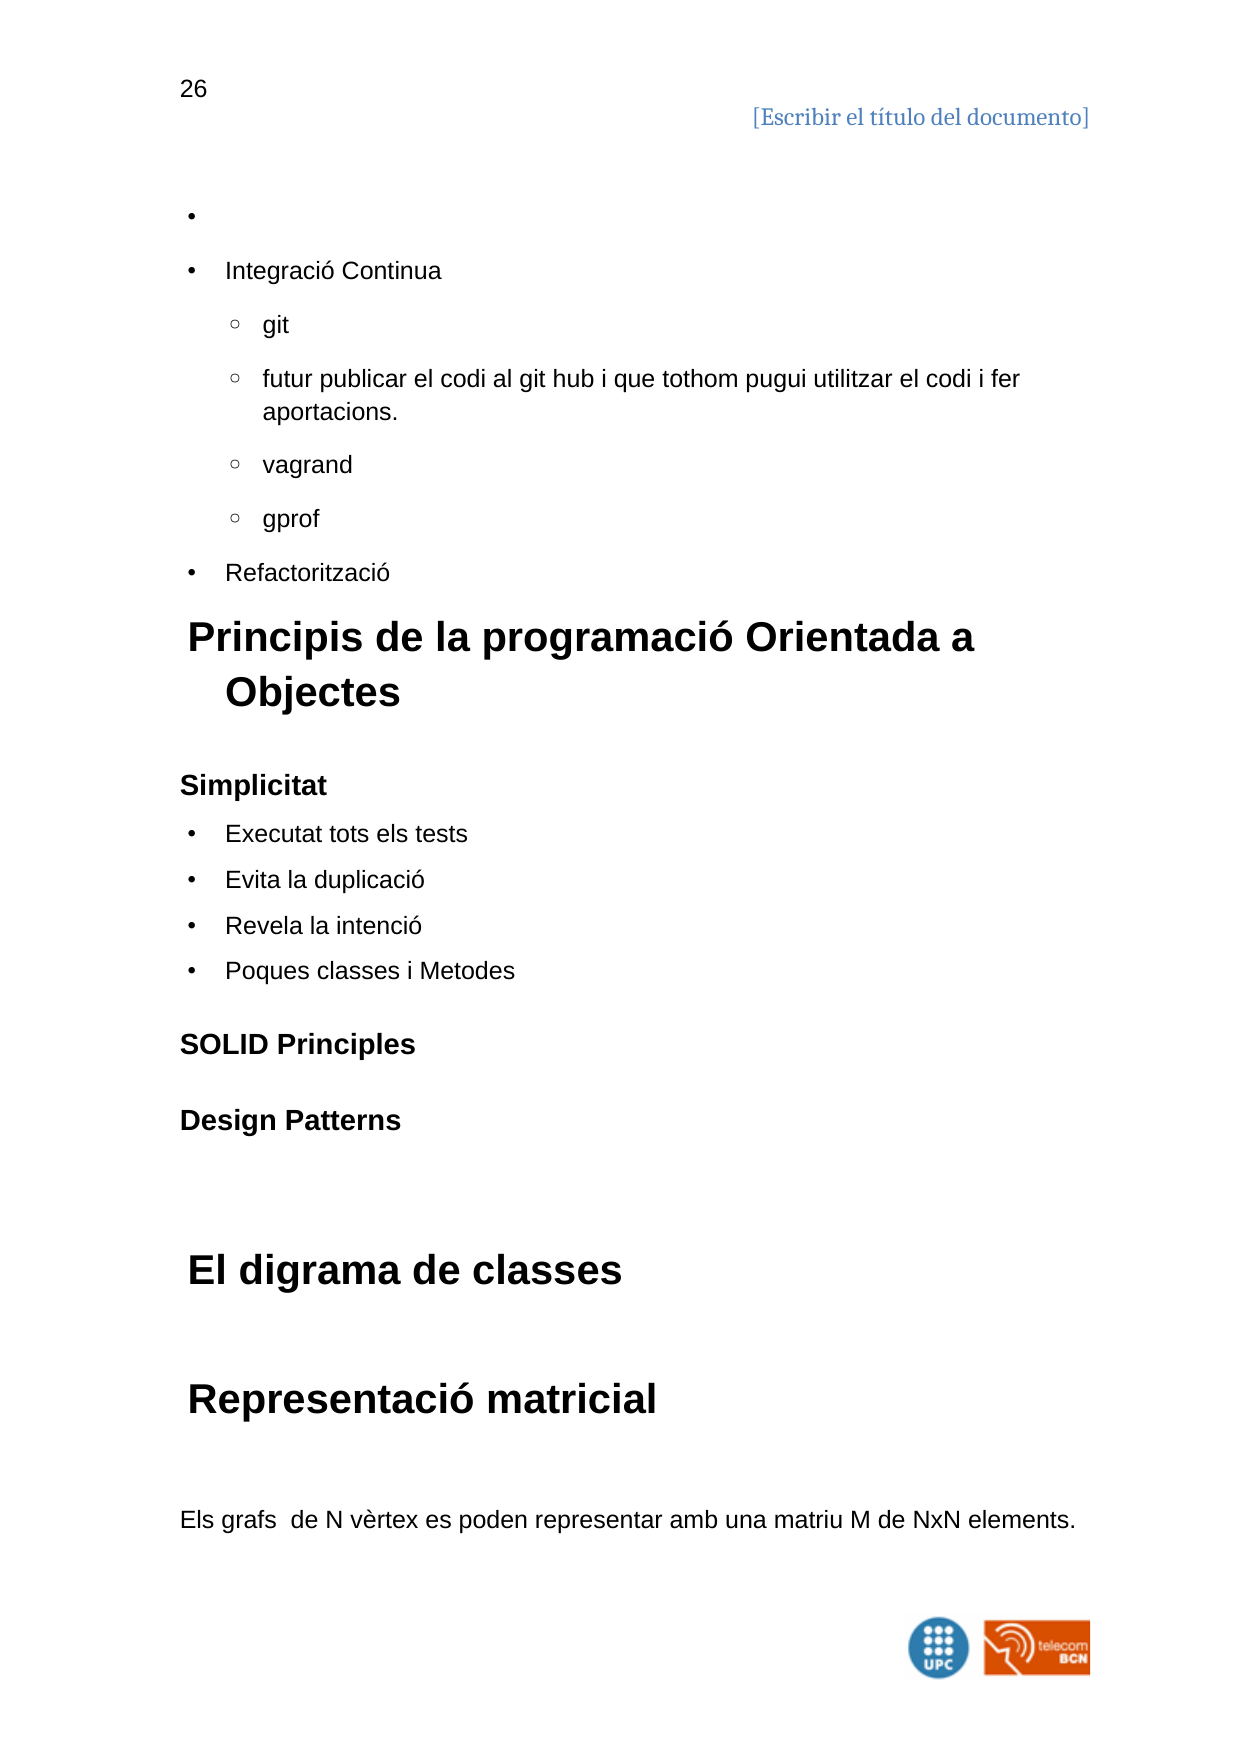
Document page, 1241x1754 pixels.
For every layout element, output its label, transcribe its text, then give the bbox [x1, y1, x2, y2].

picture [904, 1614, 1091, 1681]
list gprof [225, 504, 1090, 533]
list Poques classes i Metodes [187, 956, 1090, 985]
list futur publicar el codi al git hub i que tothom pugui utilitzar el codi i fer aportacions. [225, 363, 1090, 425]
list Refactorització [187, 558, 1090, 587]
subtitle El digrama de classes [187, 1245, 1090, 1293]
subtitle Simplicitat [150, 768, 1090, 802]
list Evita la duplicació [187, 865, 1090, 894]
list Revela la intenció [187, 911, 1090, 939]
list git [225, 309, 1090, 338]
subtitle Principis de la programació Orientada a Objectes [187, 612, 1090, 715]
text Els grafs de N vèrtex es poden representar amb una matriu M de NxN elements. [150, 1505, 1090, 1533]
list vagrand [225, 451, 1090, 479]
subtitle Representació matricial [187, 1375, 1090, 1423]
list Executat tots els tests [187, 819, 1090, 848]
subtitle SOLID Principles [150, 1027, 1090, 1061]
subtitle Design Patterns [150, 1103, 1090, 1137]
list Integració Continua [187, 256, 1090, 284]
